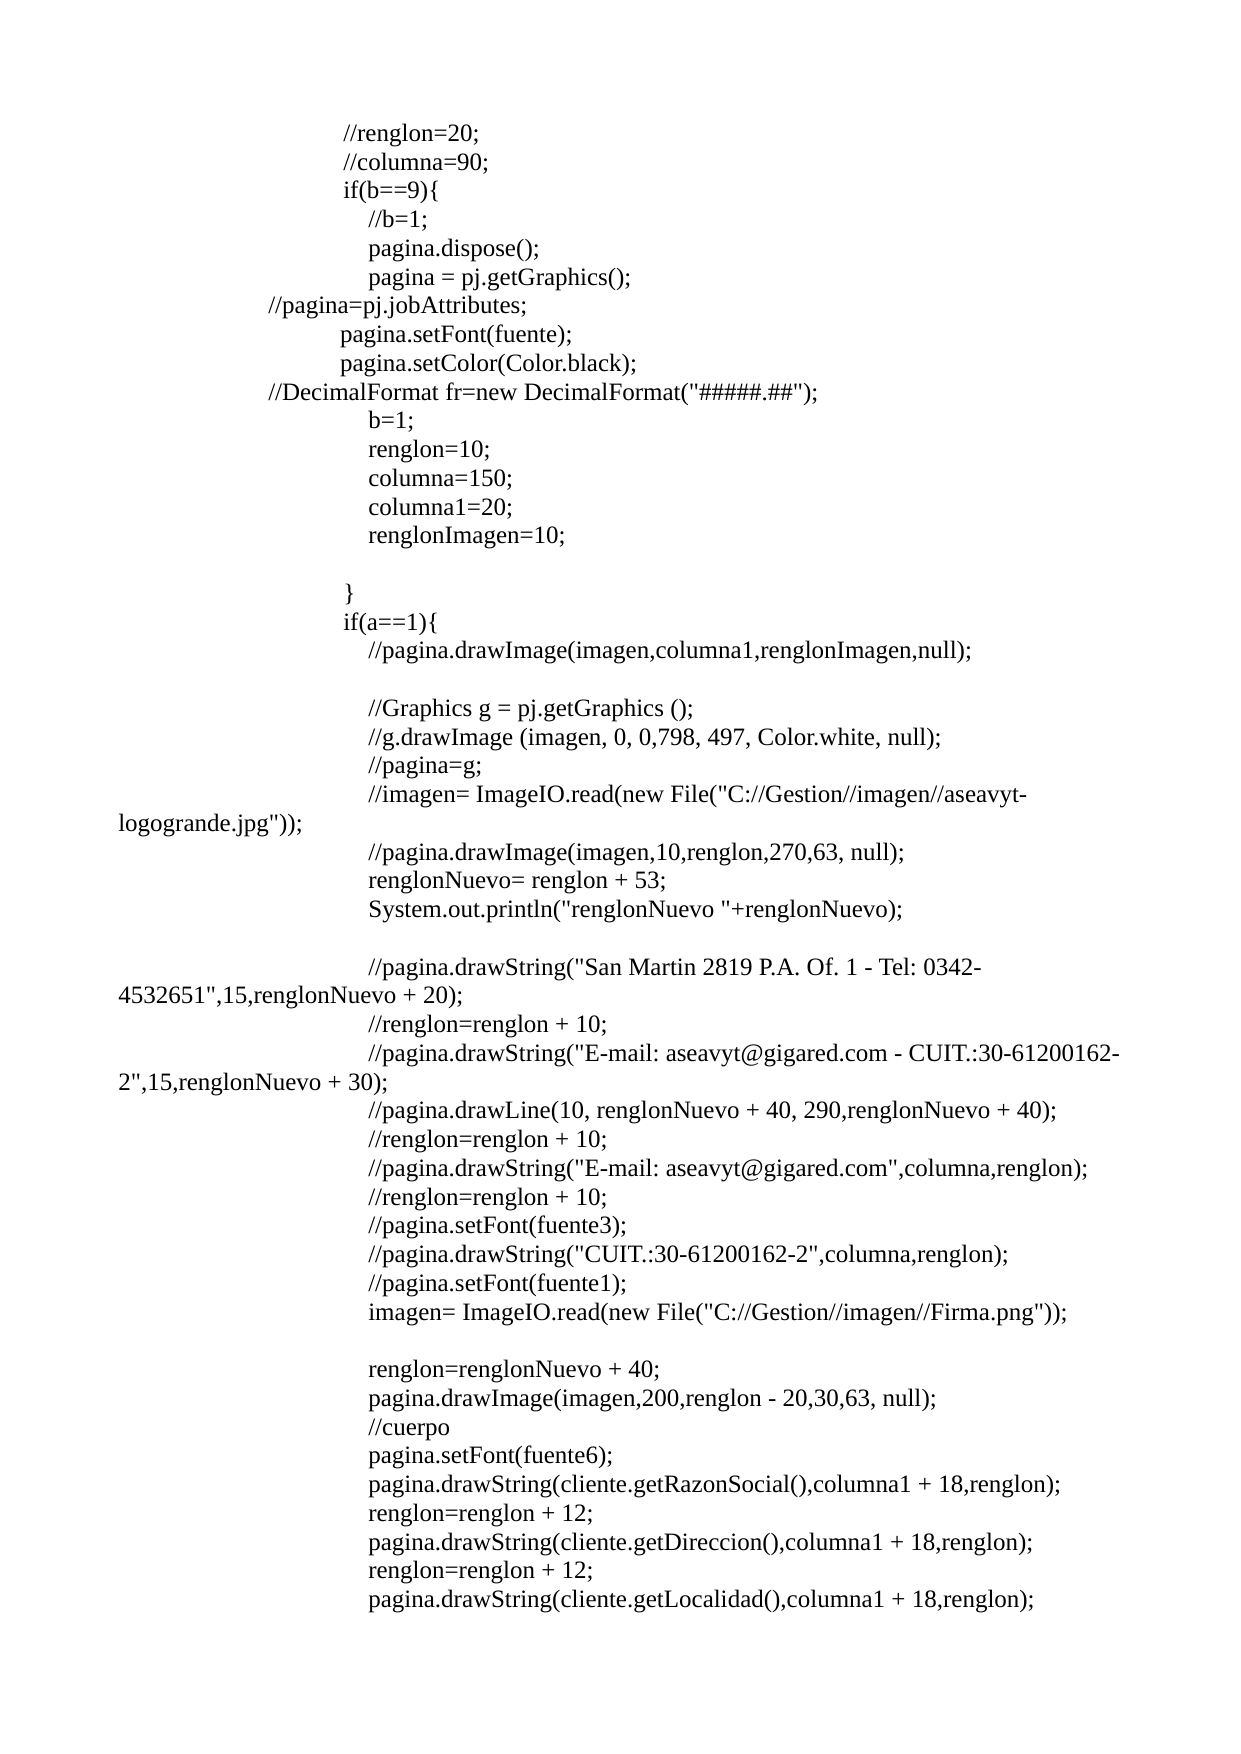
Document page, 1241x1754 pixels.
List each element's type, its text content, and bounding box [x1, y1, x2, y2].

text //cuerpo [118, 1412, 1122, 1441]
text //pagina.drawString("E-mail: aseavyt@gigared.com",columna,renglon); [118, 1153, 1122, 1182]
text b=1; [118, 406, 1122, 434]
text //renglon=renglon + 10; [118, 1182, 1122, 1211]
text //renglon=renglon + 10; [118, 1009, 1122, 1038]
text //renglon=renglon + 10; [118, 1124, 1122, 1153]
text //imagen= ImageIO.read(new File("C://Gestion//imagen//aseavyt-logogrande.jpg")); [118, 779, 1122, 837]
text columna=150; [118, 463, 1122, 492]
text pagina = pj.getGraphics(); [118, 262, 1122, 291]
text renglon=renglonNuevo + 40; [118, 1354, 1122, 1383]
text pagina.setColor(Color.black); [118, 348, 1122, 377]
text renglon=renglon + 12; [118, 1498, 1122, 1527]
text imagen= ImageIO.read(new File("C://Gestion//imagen//Firma.png")); [118, 1297, 1122, 1326]
text //pagina.drawImage(imagen,columna1,renglonImagen,null); [118, 636, 1122, 664]
text pagina.drawImage(imagen,200,renglon - 20,30,63, null); [118, 1383, 1122, 1412]
text renglon=10; [118, 434, 1122, 463]
text //b=1; [118, 204, 1122, 233]
text //pagina.drawString("E-mail: aseavyt@gigared.com - CUIT.:30-61200162-2",15,renglonNuevo + 30); [118, 1038, 1122, 1096]
text pagina.drawString(cliente.getDireccion(),columna1 + 18,renglon); [118, 1527, 1122, 1556]
text } [118, 578, 1122, 607]
text pagina.setFont(fuente); [118, 319, 1122, 348]
text //pagina=g; [118, 751, 1122, 779]
text //pagina.setFont(fuente1); [118, 1268, 1122, 1297]
text pagina.setFont(fuente6); [118, 1441, 1122, 1469]
text if(b==9){ [118, 176, 1122, 204]
text //pagina.drawImage(imagen,10,renglon,270,63, null); [118, 837, 1122, 866]
text //pagina.drawString("San Martin 2819 P.A. Of. 1 - Tel: 0342-4532651",15,renglonNuevo + 20); [118, 952, 1122, 1009]
text System.out.println("renglonNuevo "+renglonNuevo); [118, 894, 1122, 923]
text //pagina.drawString("CUIT.:30-61200162-2",columna,renglon); [118, 1239, 1122, 1268]
text pagina.drawString(cliente.getRazonSocial(),columna1 + 18,renglon); [118, 1469, 1122, 1498]
text //pagina.drawLine(10, renglonNuevo + 40, 290,renglonNuevo + 40); [118, 1096, 1122, 1124]
text if(a==1){ [118, 607, 1122, 636]
text //columna=90; [118, 147, 1122, 176]
text //renglon=20; [118, 118, 1122, 147]
text renglon=renglon + 12; [118, 1556, 1122, 1584]
text columna1=20; [118, 492, 1122, 521]
text pagina.drawString(cliente.getLocalidad(),columna1 + 18,renglon); [118, 1584, 1122, 1613]
text //Graphics g = pj.getGraphics (); [118, 693, 1122, 722]
text //g.drawImage (imagen, 0, 0,798, 497, Color.white, null); [118, 722, 1122, 751]
text //pagina.setFont(fuente3); [118, 1211, 1122, 1239]
text //pagina=pj.jobAttributes; [118, 291, 1122, 319]
text pagina.dispose(); [118, 233, 1122, 262]
text //DecimalFormat fr=new DecimalFormat("#####.##"); [118, 377, 1122, 406]
text renglonNuevo= renglon + 53; [118, 866, 1122, 894]
text renglonImagen=10; [118, 521, 1122, 549]
